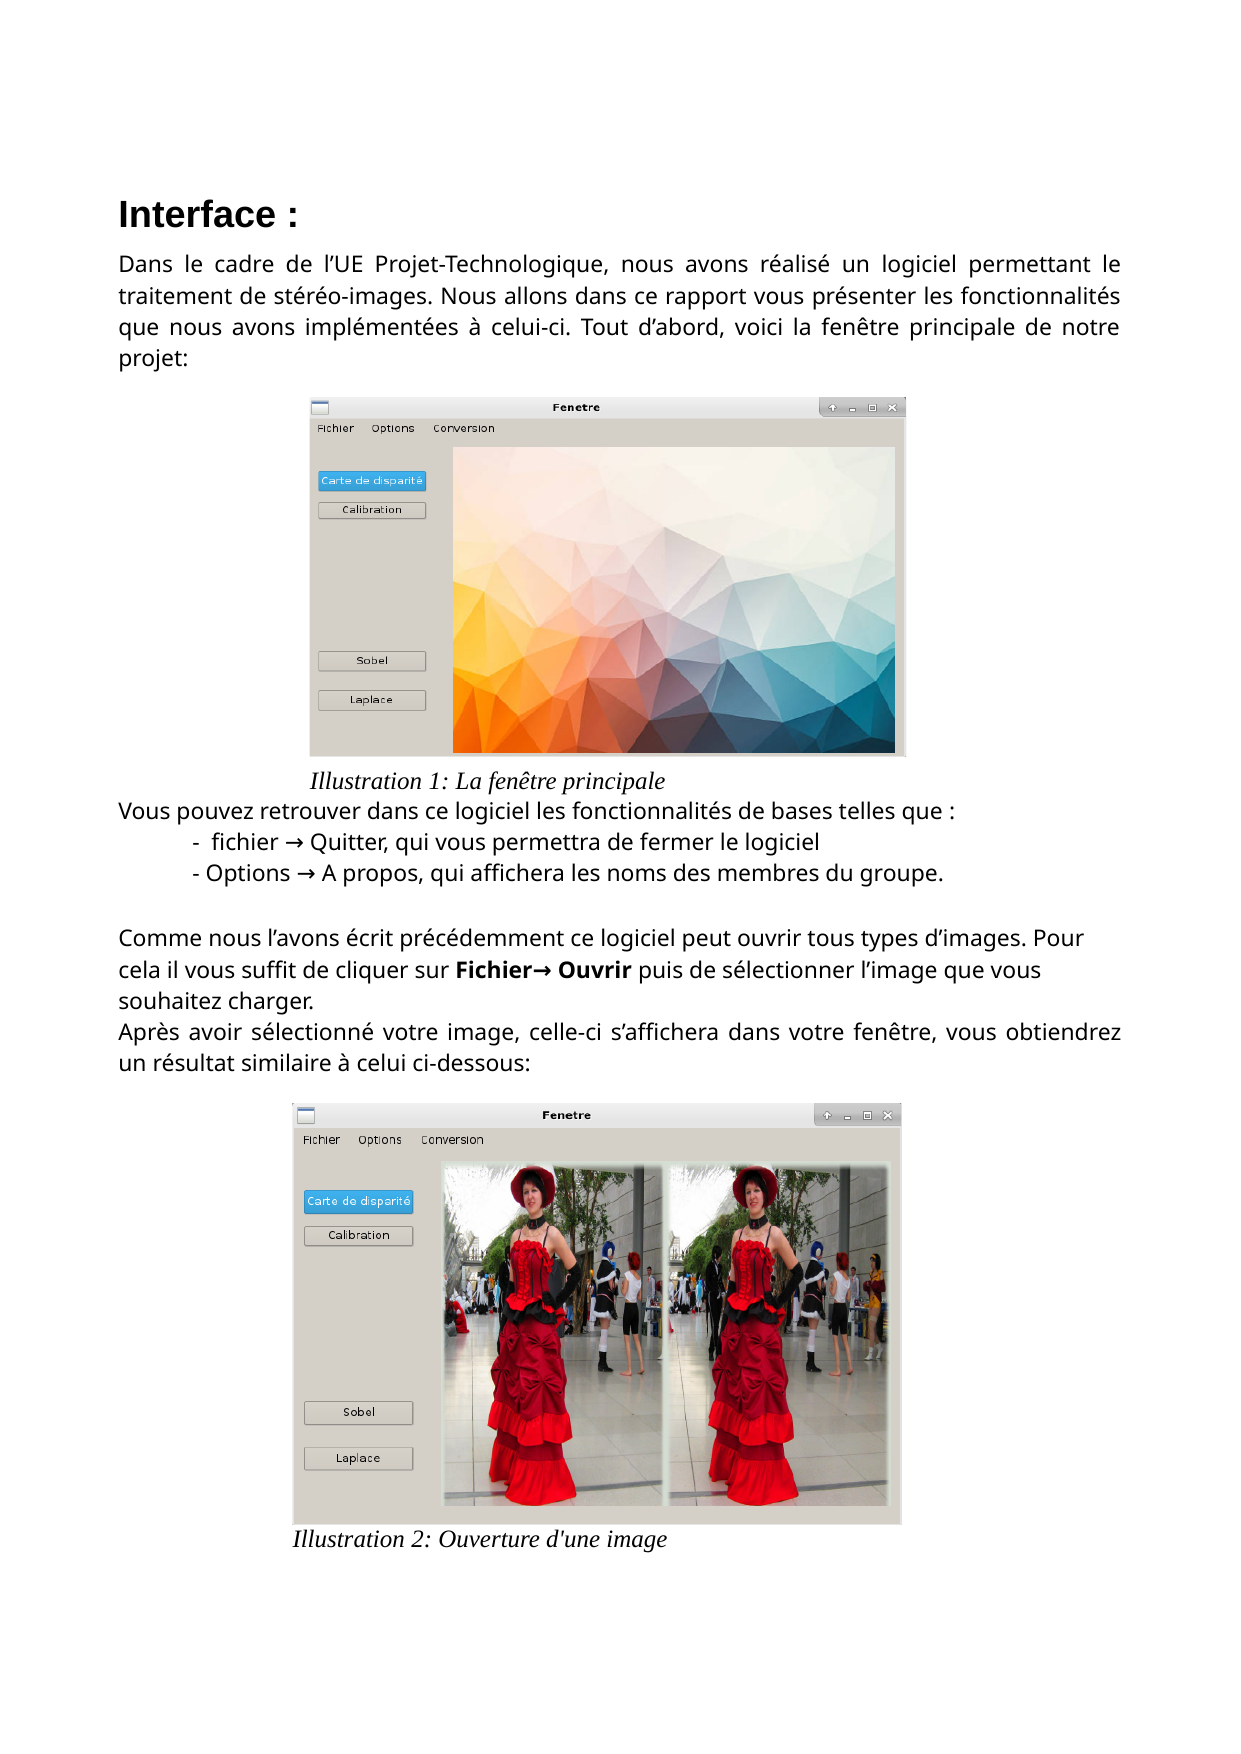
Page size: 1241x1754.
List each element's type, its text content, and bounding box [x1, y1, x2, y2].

text Illustration 2: Ouverture d'une image [292, 1525, 901, 1553]
text Après avoir sélectionné votre image, celle-ci s’affichera dans votre fenêtre, vous obtiendrez un résultat similaire à celui ci-dessous: [118, 1016, 1122, 1079]
text Illustration 1: La fenêtre principale [309, 757, 906, 794]
text Dans le cadre de l’UE Projet-Technologique, nous avons réalisé un logiciel permettant le traitement de stéréo-images. Nous allons dans ce rapport vous présenter les fonctionnalités que nous avons implémentées à celui-ci. Tout d’abord, voici la fenêtre principale de notre projet: [118, 248, 1122, 373]
text Comme nous l’avons écrit précédemment ce logiciel peut ouvrir tous types d’images. Pour cela il vous suffit de cliquer sur Fichier→ Ouvrir puis de sélectionner l’image que vous souhaitez charger. [118, 922, 1122, 1016]
picture [292, 1103, 902, 1525]
text - fichier → Quitter, qui vous permettra de fermer le logiciel [118, 826, 1122, 857]
picture [309, 397, 907, 757]
subtitle Interface : [118, 192, 1122, 236]
text - Options → A propos, qui affichera les noms des membres du groupe. [118, 857, 1122, 888]
text Vous pouvez retrouver dans ce logiciel les fonctionnalités de bases telles que : [118, 373, 1122, 826]
